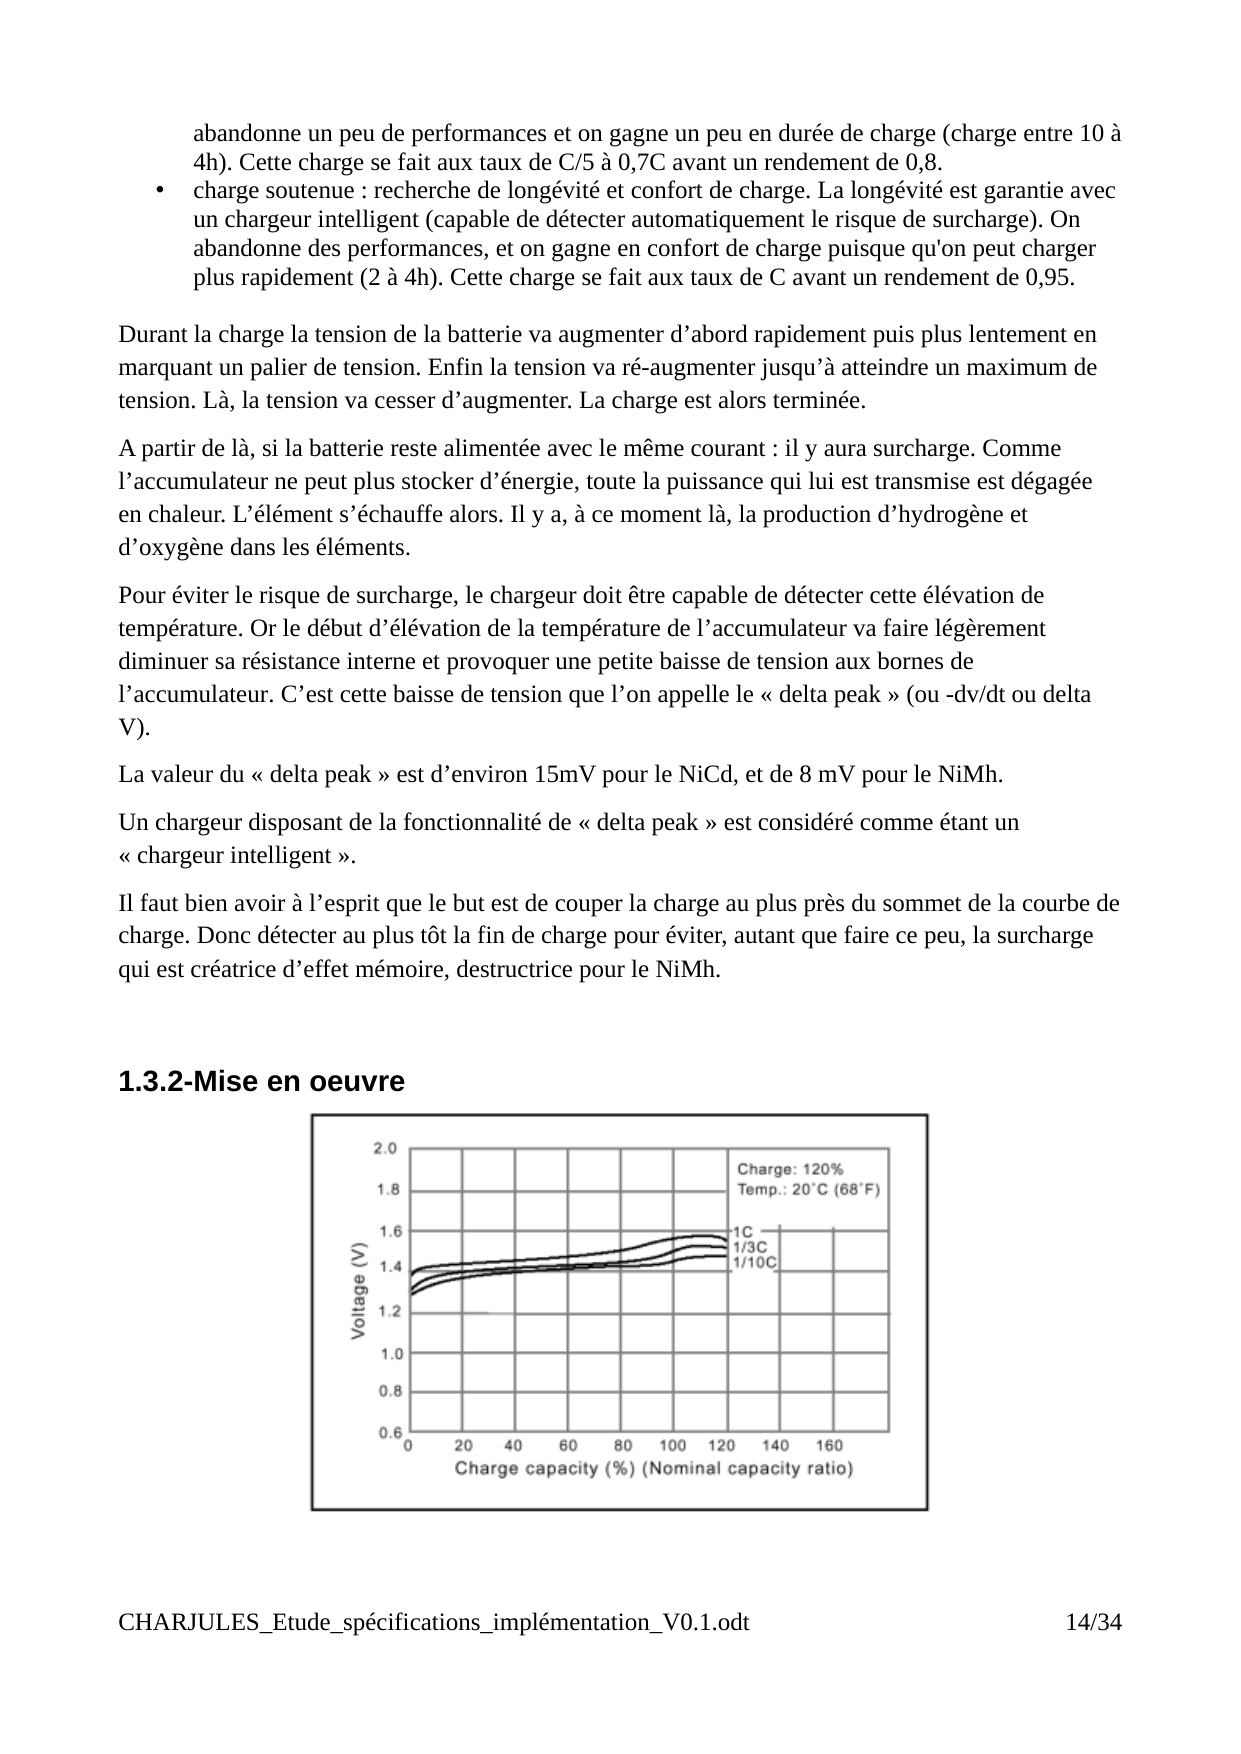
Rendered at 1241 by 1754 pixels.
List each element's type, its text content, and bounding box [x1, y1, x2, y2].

text A partir de là, si la batterie reste alimentée avec le même courant : il y aura surcharge. Comme l’accumulateur ne peut plus stocker d’énergie, toute la puissance qui lui est transmise est dégagée en chaleur. L’élément s’échauffe alors. Il y a, à ce moment là, la production d’hydrogène et d’oxygène dans les éléments. [118, 433, 1122, 561]
text Pour éviter le risque de surcharge, le chargeur doit être capable de détecter cette élévation de température. Or le début d’élévation de la température de l’accumulateur va faire légèrement diminuer sa résistance interne et provoquer une petite baisse de tension aux bornes de l’accumulateur. C’est cette baisse de tension que l’on appelle le « delta peak » (ou -dv/dt ou delta V). [118, 580, 1122, 741]
list abandonne un peu de performances et on gagne un peu en durée de charge (charge entre 10 à 4h). Cette charge se fait aux taux de C/5 à 0,7C avant un rendement de 0,8. [156, 118, 1122, 176]
picture [307, 1109, 933, 1513]
list charge soutenue : recherche de longévité et confort de charge. La longévité est garantie avec un chargeur intelligent (capable de détecter automatiquement le risque de surcharge). On abandonne des performances, et on gagne en confort de charge puisque qu'on peut charger plus rapidement (2 à 4h). Cette charge se fait aux taux de C avant un rendement de 0,95. [156, 176, 1122, 291]
text Il faut bien avoir à l’esprit que le but est de couper la charge au plus près du sommet de la courbe de charge. Donc détecter au plus tôt la fin de charge pour éviter, autant que faire ce peu, la surcharge qui est créatrice d’effet mémoire, destructrice pour le NiMh. [118, 888, 1122, 982]
text Un chargeur disposant de la fonctionnalité de « delta peak » est considéré comme étant un « chargeur intelligent ». [118, 807, 1122, 869]
subtitle 1.3.2-Mise en oeuvre [118, 1063, 1122, 1097]
text Durant la charge la tension de la batterie va augmenter d’abord rapidement puis plus lentement en marquant un palier de tension. Enfin la tension va ré-augmenter jusqu’à atteindre un maximum de tension. Là, la tension va cesser d’augmenter. La charge est alors terminée. [118, 319, 1122, 414]
text La valeur du « delta peak » est d’environ 15mV pour le NiCd, et de 8 mV pour le NiMh. [118, 759, 1122, 788]
